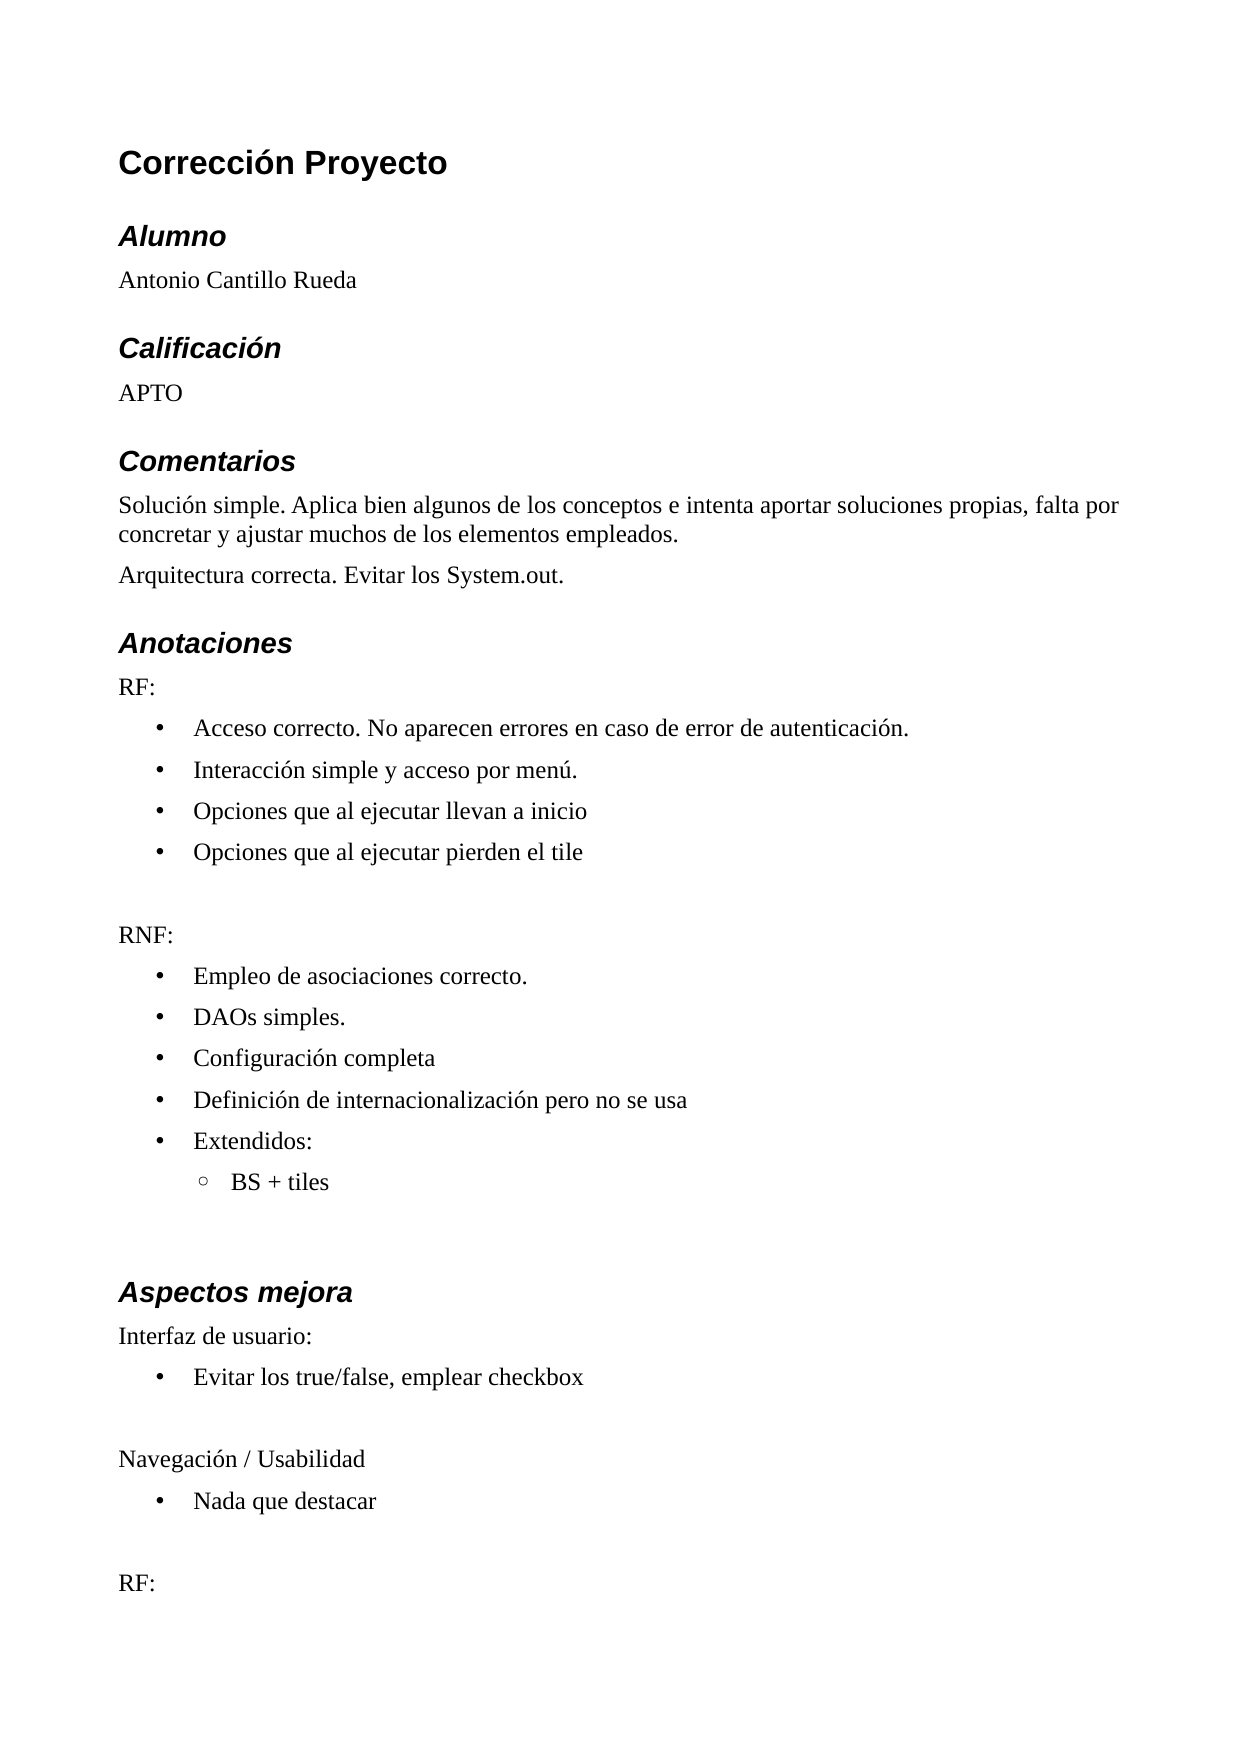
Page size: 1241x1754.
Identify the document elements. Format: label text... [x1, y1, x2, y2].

list Opciones que al ejecutar pierden el tile [156, 837, 1122, 866]
text RF: [118, 672, 1122, 701]
text Arquitectura correcta. Evitar los System.out. [118, 560, 1122, 589]
subtitle Corrección Proyecto [118, 143, 1122, 182]
list Interacción simple y acceso por menú. [156, 755, 1122, 783]
text Antonio Cantillo Rueda [118, 265, 1122, 294]
list Extendidos: [156, 1126, 1122, 1155]
subtitle Aspectos mejora [118, 1275, 1122, 1308]
list DAOs simples. [156, 1002, 1122, 1031]
text RF: [118, 1568, 1122, 1597]
list Opciones que al ejecutar llevan a inicio [156, 796, 1122, 825]
subtitle Calificación [118, 332, 1122, 365]
text Interfaz de usuario: [118, 1321, 1122, 1349]
list Acceso correcto. No aparecen errores en caso de error de autenticación. [156, 713, 1122, 742]
text APTO [118, 378, 1122, 406]
list Empleo de asociaciones correcto. [156, 961, 1122, 990]
subtitle Anotaciones [118, 626, 1122, 660]
subtitle Comentarios [118, 444, 1122, 477]
list Nada que destacar [156, 1486, 1122, 1514]
subtitle Alumno [118, 219, 1122, 253]
list BS + tiles [193, 1167, 1122, 1196]
text Navegación / Usabilidad [118, 1444, 1122, 1473]
text Solución simple. Aplica bien algunos de los conceptos e intenta aportar soluciones propias, falta por concretar y ajustar muchos de los elementos empleados. [118, 490, 1122, 547]
text RNF: [118, 920, 1122, 948]
list Definición de internacionalización pero no se usa [156, 1085, 1122, 1113]
list Configuración completa [156, 1043, 1122, 1072]
list Evitar los true/false, emplear checkbox [156, 1362, 1122, 1391]
